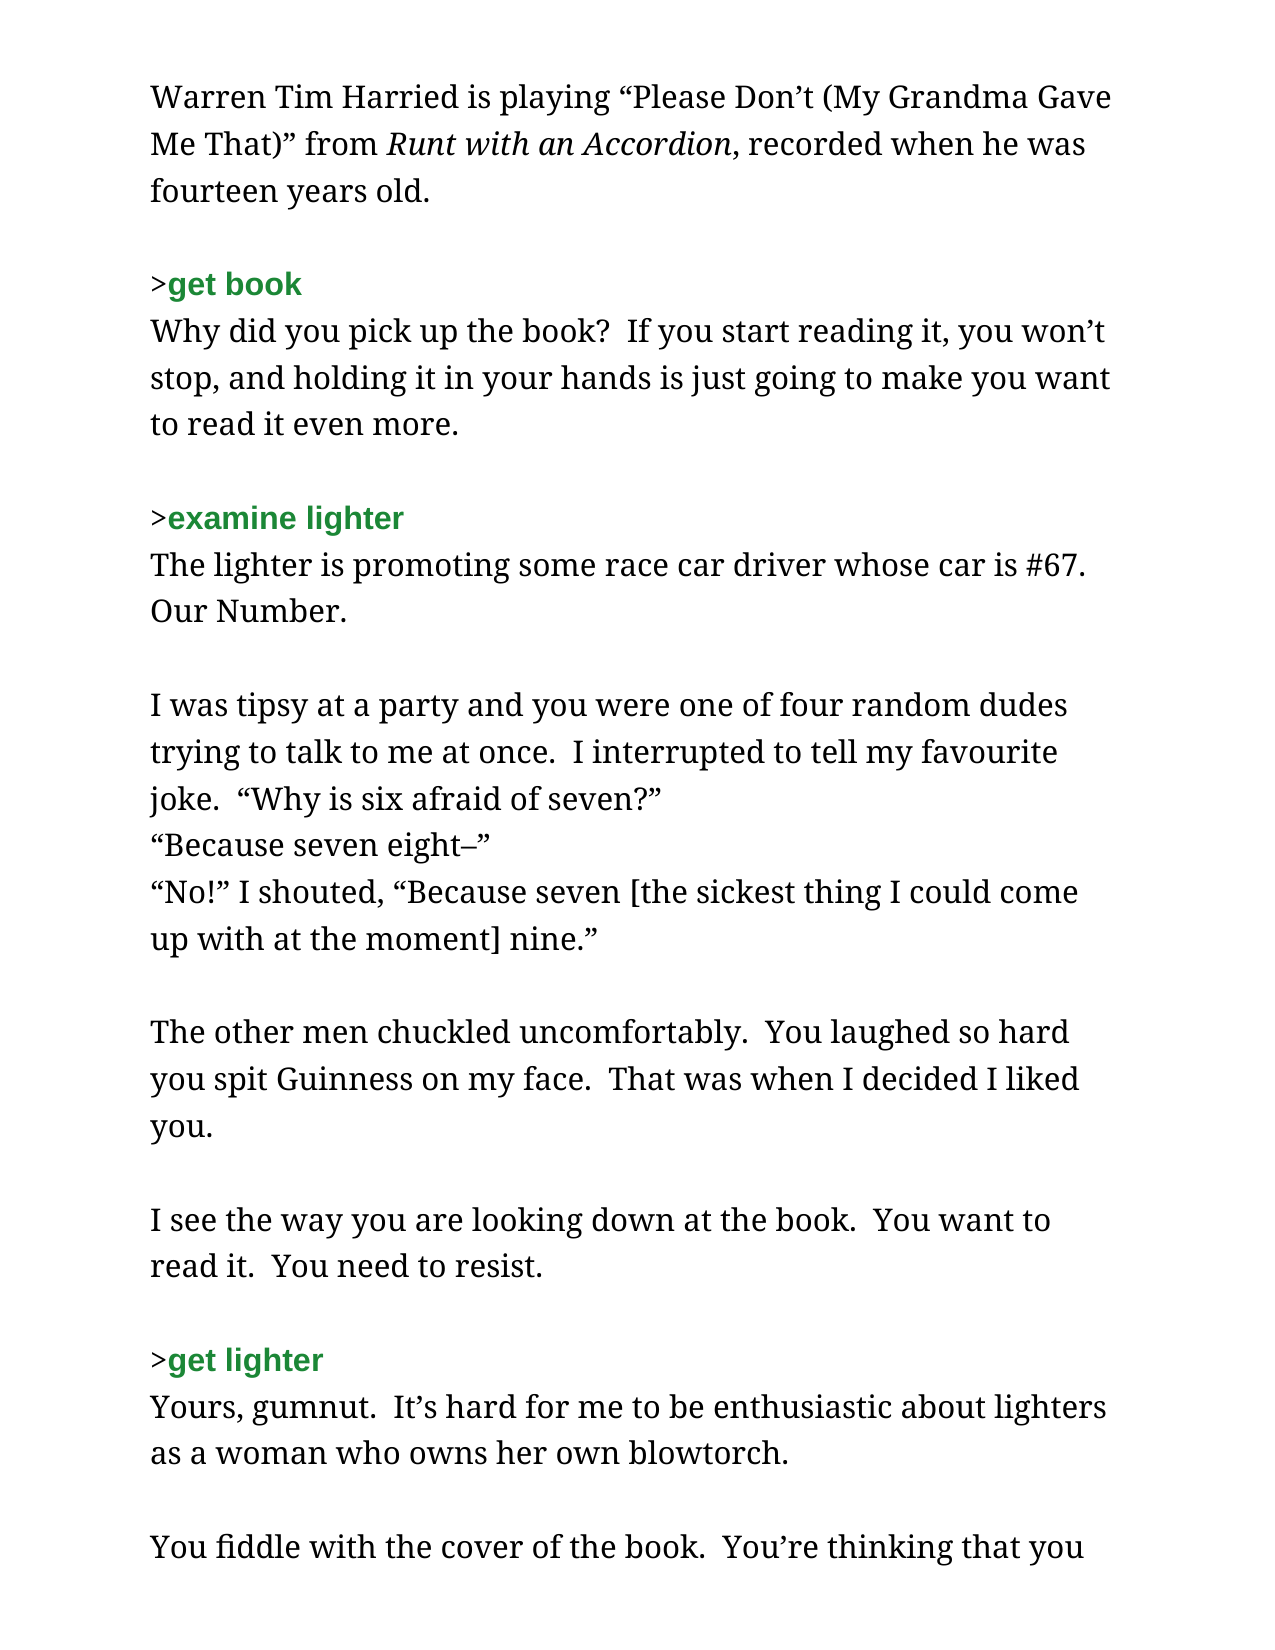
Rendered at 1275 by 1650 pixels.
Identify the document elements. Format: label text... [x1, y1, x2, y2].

text The other men chuckled uncomfortably. You laughed so hard you spit Guinness on my face. That was when I decided I liked you. [150, 1010, 1125, 1147]
text You fiddle with the cover of the book. You’re thinking that you [150, 1525, 1125, 1567]
text Yours, gumnut. It’s hard for me to be enthusiastic about lighters as a woman who owns her own blowtorch. [150, 1384, 1125, 1474]
text >get book [150, 262, 1125, 305]
text Warren Tim Harried is playing “Please Don’t (My Grandma Gave Me That)” from Runt with an Accordion, recorded when he was fourteen years old. [150, 75, 1125, 211]
text >examine lighter [150, 496, 1125, 538]
text >get lighter [150, 1338, 1125, 1380]
text Why did you pick up the book? If you start reading it, you won’t stop, and holding it in your hands is just going to make you want to read it even more. [150, 309, 1125, 445]
text I see the way you are looking down at the book. You want to read it. You need to resist. [150, 1197, 1125, 1287]
text “Because seven eight–” [150, 823, 1125, 866]
text I was tipsy at a party and you were one of four random dudes trying to talk to me at once. I interrupted to tell my favourite joke. “Why is six afraid of seven?” [150, 683, 1125, 819]
text The lighter is promoting some race car driver whose car is #67. Our Number. [150, 543, 1125, 632]
text “No!” I shouted, “Because seven [the sickest thing I could come up with at the moment] nine.” [150, 870, 1125, 959]
